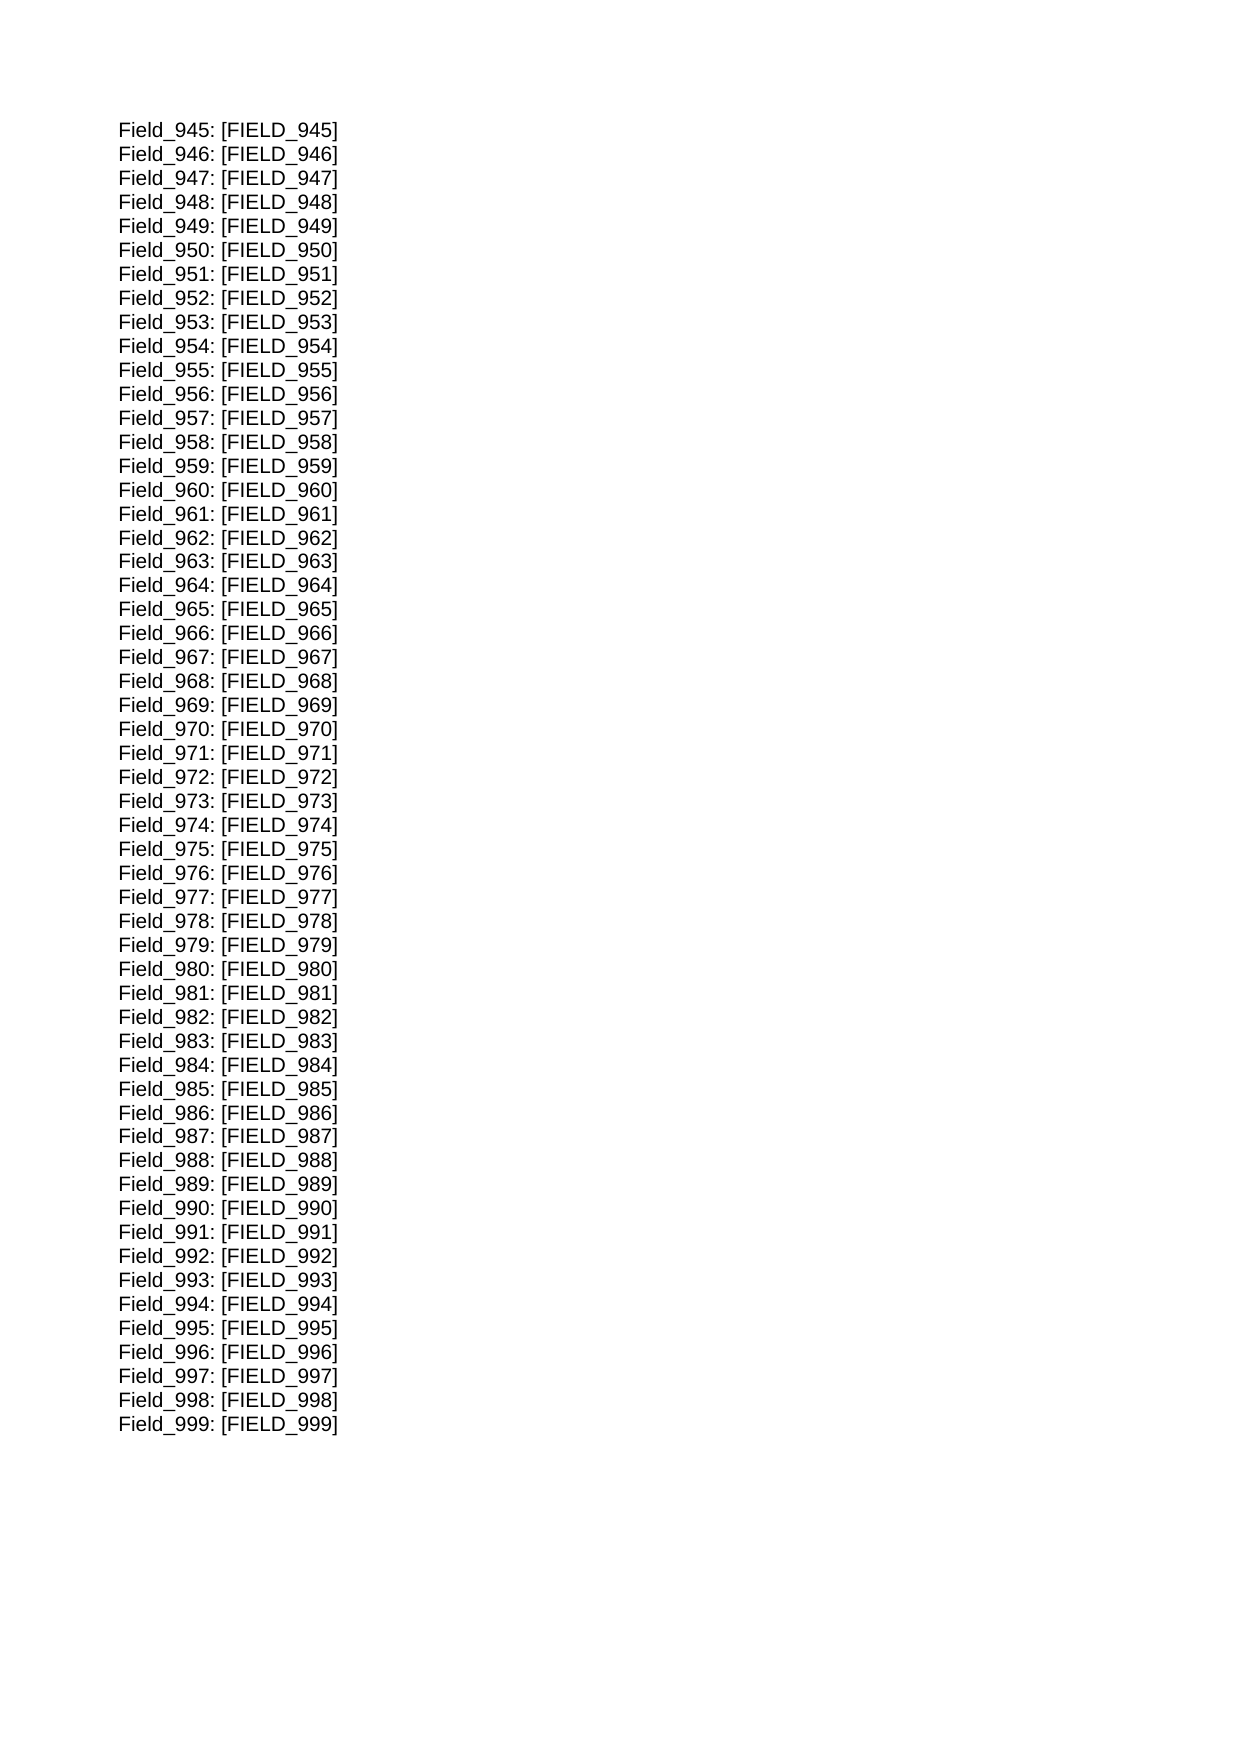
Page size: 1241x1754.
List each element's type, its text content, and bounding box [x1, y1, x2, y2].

text Field_948: [FIELD_948] [118, 190, 1122, 214]
text Field_955: [FIELD_955] [118, 358, 1122, 382]
text Field_973: [FIELD_973] [118, 789, 1122, 813]
text Field_978: [FIELD_978] [118, 909, 1122, 933]
text Field_988: [FIELD_988] [118, 1148, 1122, 1172]
text Field_950: [FIELD_950] [118, 238, 1122, 262]
text Field_998: [FIELD_998] [118, 1388, 1122, 1412]
text Field_968: [FIELD_968] [118, 669, 1122, 693]
text Field_952: [FIELD_952] [118, 286, 1122, 310]
text Field_996: [FIELD_996] [118, 1340, 1122, 1364]
text Field_990: [FIELD_990] [118, 1196, 1122, 1220]
text Field_962: [FIELD_962] [118, 525, 1122, 549]
text Field_960: [FIELD_960] [118, 477, 1122, 501]
text Field_994: [FIELD_994] [118, 1292, 1122, 1316]
text Field_995: [FIELD_995] [118, 1316, 1122, 1340]
text Field_971: [FIELD_971] [118, 741, 1122, 765]
text Field_991: [FIELD_991] [118, 1220, 1122, 1244]
text Field_974: [FIELD_974] [118, 813, 1122, 837]
text Field_985: [FIELD_985] [118, 1076, 1122, 1100]
text Field_965: [FIELD_965] [118, 597, 1122, 621]
text Field_964: [FIELD_964] [118, 573, 1122, 597]
text Field_975: [FIELD_975] [118, 837, 1122, 861]
text Field_986: [FIELD_986] [118, 1100, 1122, 1124]
text Field_983: [FIELD_983] [118, 1028, 1122, 1052]
text Field_997: [FIELD_997] [118, 1364, 1122, 1388]
text Field_953: [FIELD_953] [118, 310, 1122, 334]
text Field_972: [FIELD_972] [118, 765, 1122, 789]
text Field_966: [FIELD_966] [118, 621, 1122, 645]
text Field_958: [FIELD_958] [118, 429, 1122, 453]
text Field_984: [FIELD_984] [118, 1052, 1122, 1076]
text Field_947: [FIELD_947] [118, 166, 1122, 190]
text Field_956: [FIELD_956] [118, 382, 1122, 406]
text Field_969: [FIELD_969] [118, 693, 1122, 717]
text Field_976: [FIELD_976] [118, 861, 1122, 885]
text Field_979: [FIELD_979] [118, 933, 1122, 957]
text Field_945: [FIELD_945] [118, 118, 1122, 142]
text Field_992: [FIELD_992] [118, 1244, 1122, 1268]
text Field_980: [FIELD_980] [118, 957, 1122, 981]
text Field_999: [FIELD_999] [118, 1412, 1122, 1436]
text Field_959: [FIELD_959] [118, 453, 1122, 477]
text Field_951: [FIELD_951] [118, 262, 1122, 286]
text Field_949: [FIELD_949] [118, 214, 1122, 238]
text Field_970: [FIELD_970] [118, 717, 1122, 741]
text Field_989: [FIELD_989] [118, 1172, 1122, 1196]
text Field_963: [FIELD_963] [118, 549, 1122, 573]
text Field_954: [FIELD_954] [118, 334, 1122, 358]
text Field_957: [FIELD_957] [118, 406, 1122, 429]
text Field_981: [FIELD_981] [118, 981, 1122, 1004]
text Field_946: [FIELD_946] [118, 142, 1122, 166]
text Field_987: [FIELD_987] [118, 1124, 1122, 1148]
text Field_993: [FIELD_993] [118, 1268, 1122, 1292]
text Field_967: [FIELD_967] [118, 645, 1122, 669]
text Field_961: [FIELD_961] [118, 501, 1122, 525]
text Field_977: [FIELD_977] [118, 885, 1122, 909]
text Field_982: [FIELD_982] [118, 1004, 1122, 1028]
